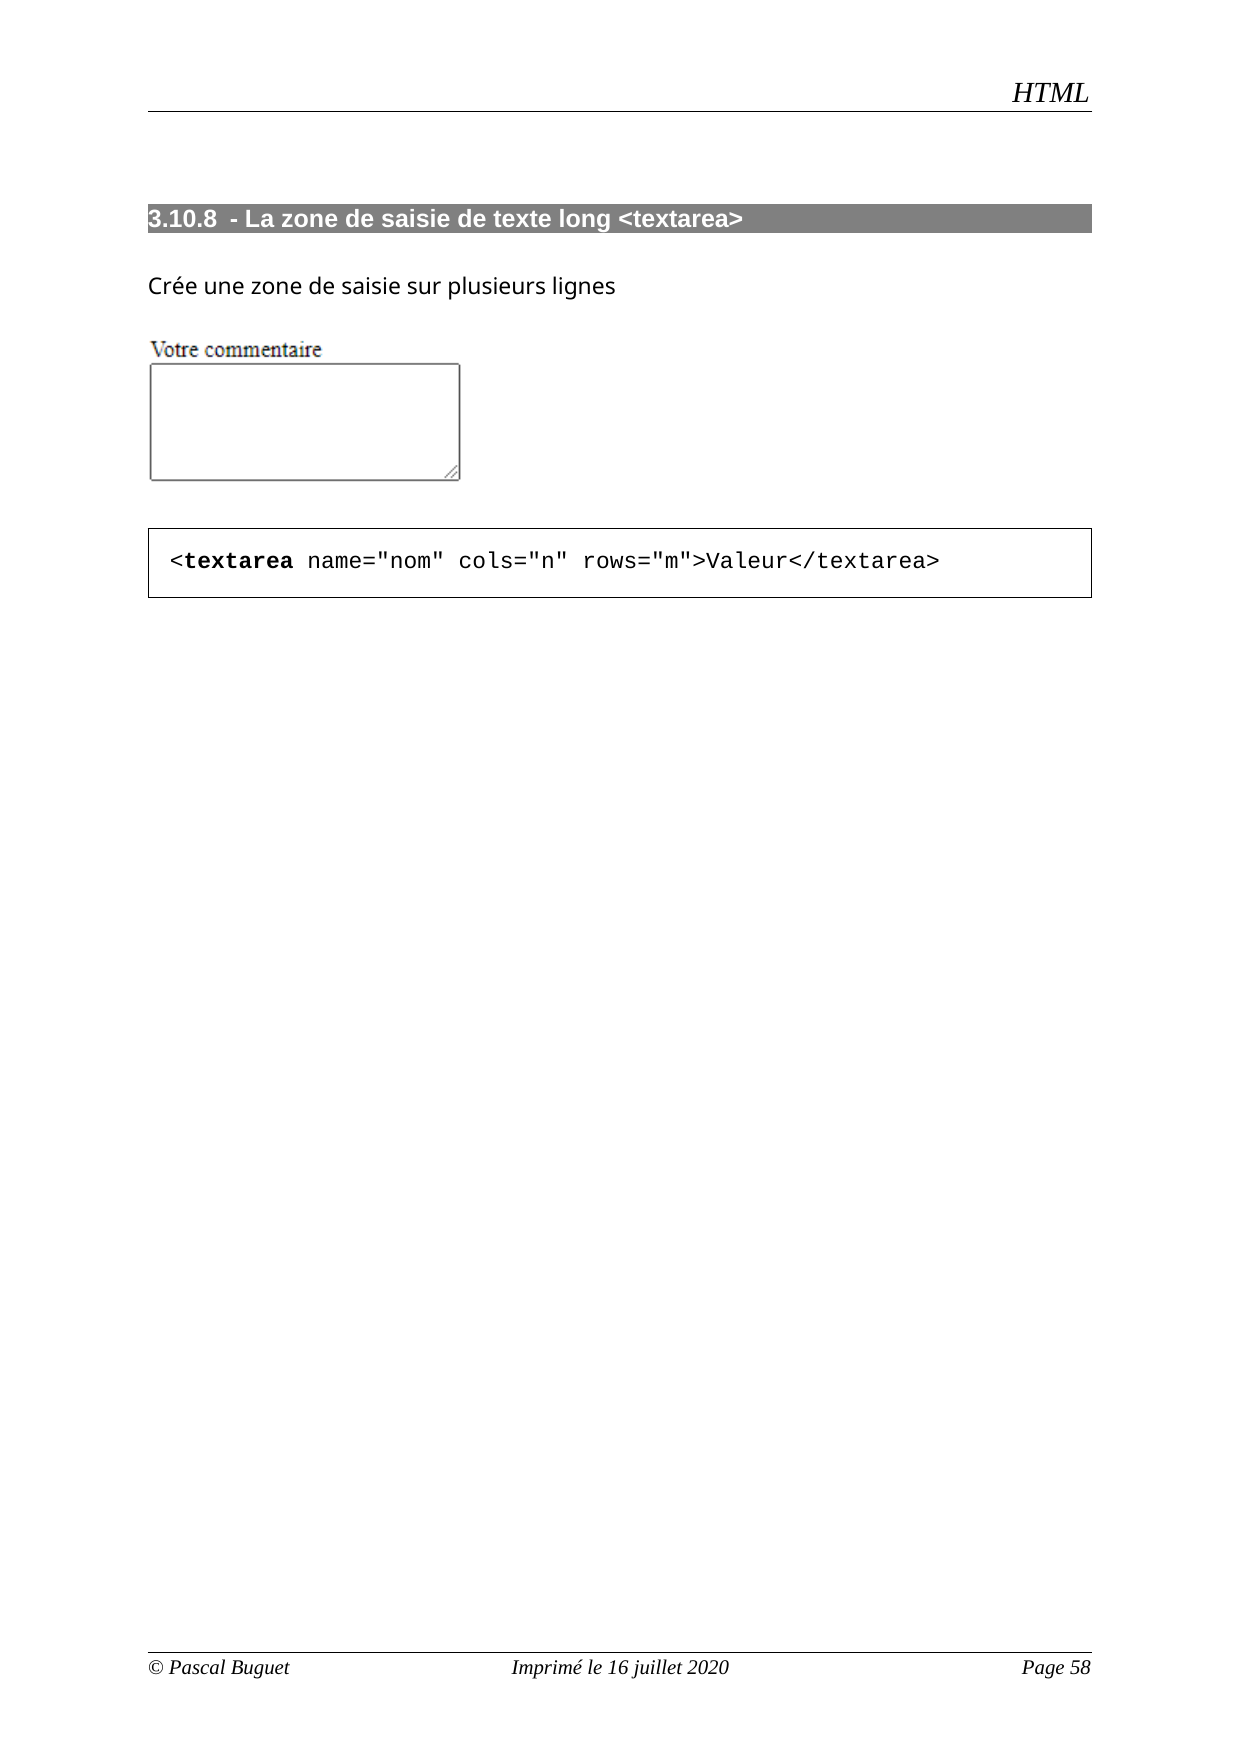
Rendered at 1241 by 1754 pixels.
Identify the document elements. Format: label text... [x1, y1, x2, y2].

text Crée une zone de saisie sur plusieurs lignes [148, 270, 1092, 301]
subtitle - La zone de saisie de texte long <textarea> [148, 204, 1092, 233]
text <textarea name="nom" cols="n" rows="m">Valeur</textarea> [149, 529, 1091, 597]
picture [147, 332, 470, 497]
